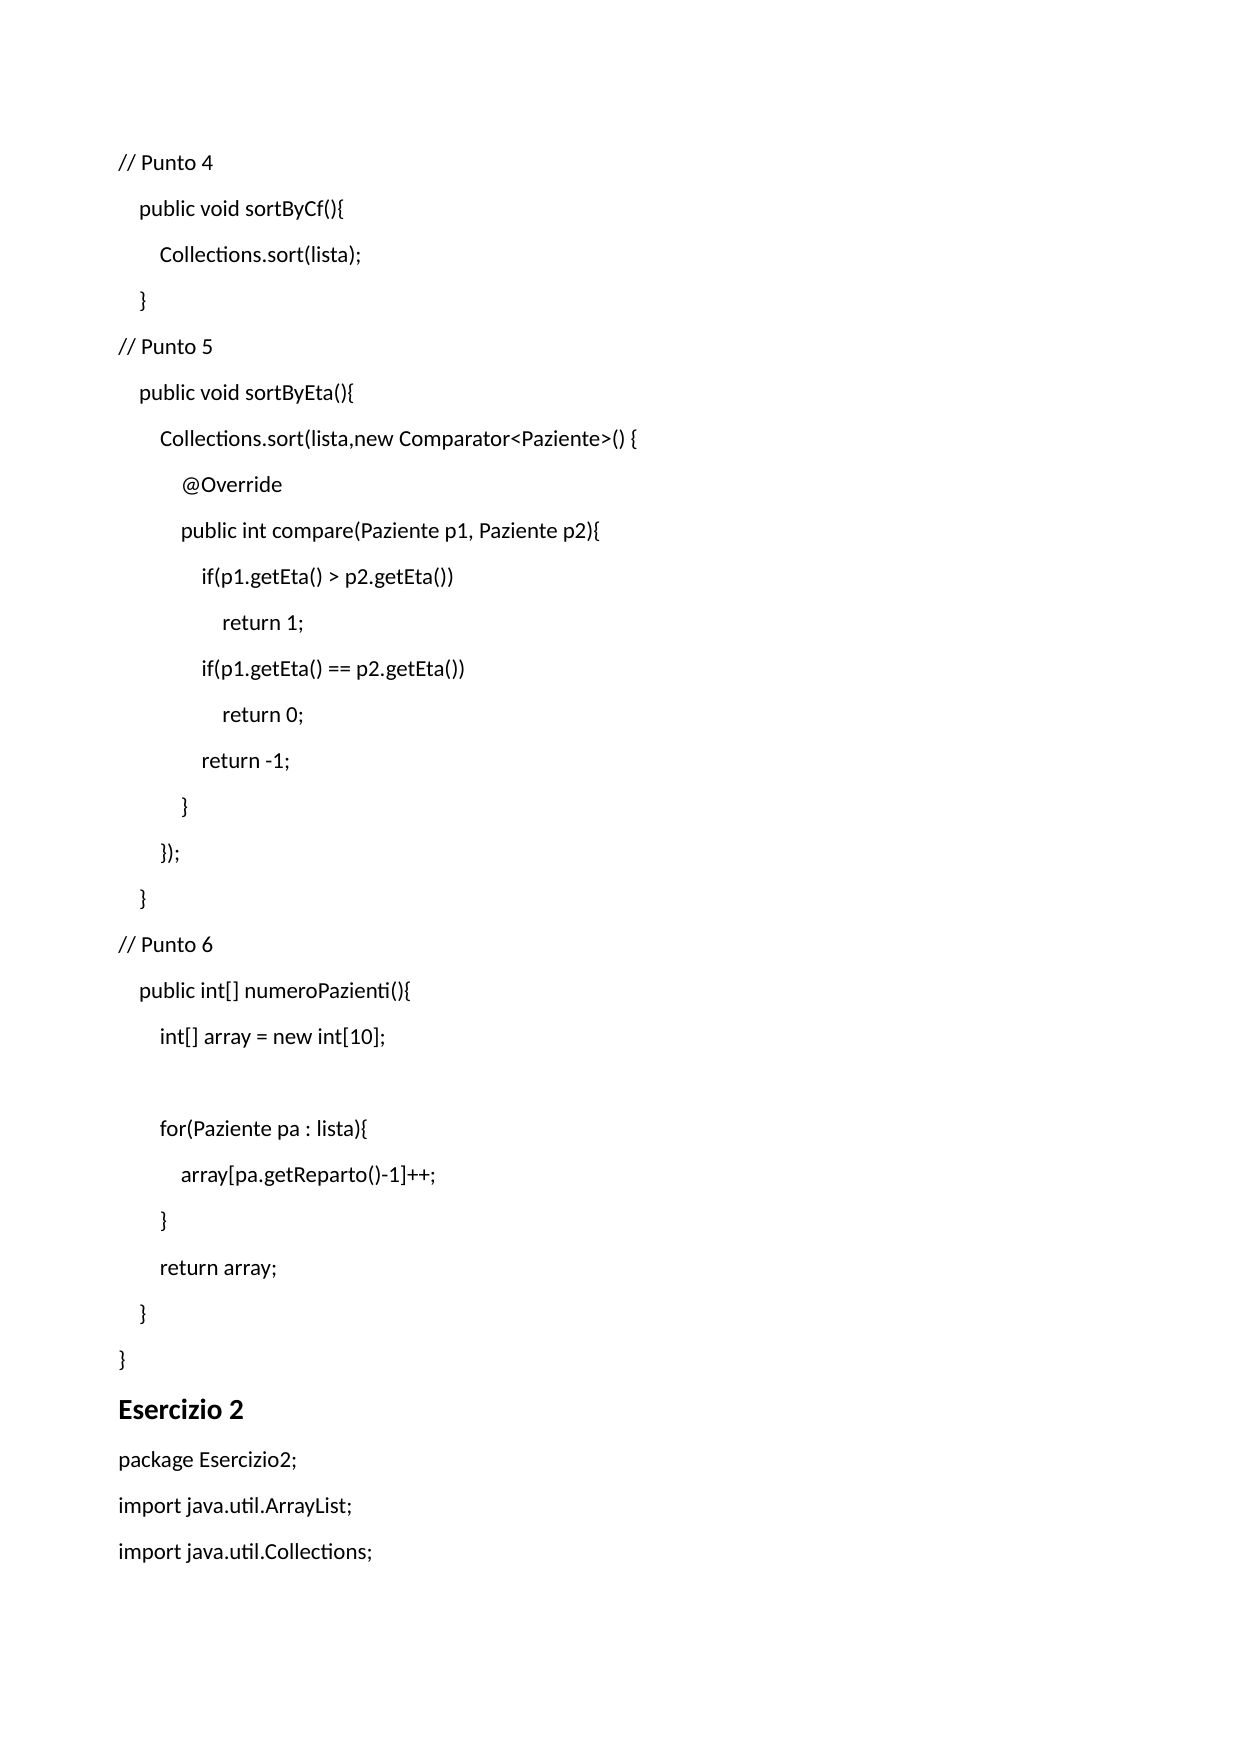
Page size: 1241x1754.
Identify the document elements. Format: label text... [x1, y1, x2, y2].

text package Esercizio2; [118, 1445, 1122, 1473]
text return -1; [118, 746, 1122, 774]
text return 1; [118, 608, 1122, 636]
text int[] array = new int[10]; [118, 1022, 1122, 1050]
text for(Paziente pa : lista){ [118, 1114, 1122, 1142]
text } [118, 1345, 1122, 1373]
text if(p1.getEta() > p2.getEta()) [118, 562, 1122, 590]
text import java.util.ArrayList; [118, 1491, 1122, 1519]
text public int compare(Paziente p1, Paziente p2){ [118, 516, 1122, 544]
text Collections.sort(lista); [118, 240, 1122, 268]
text } [118, 286, 1122, 314]
text } [118, 1207, 1122, 1234]
text Collections.sort(lista,new Comparator<Paziente>() { [118, 424, 1122, 452]
text if(p1.getEta() == p2.getEta()) [118, 654, 1122, 682]
text } [118, 1299, 1122, 1327]
text return 0; [118, 700, 1122, 728]
text // Punto 5 [118, 332, 1122, 360]
text } [118, 884, 1122, 912]
text } [118, 792, 1122, 820]
text public void sortByCf(){ [118, 194, 1122, 222]
text return array; [118, 1253, 1122, 1281]
text import java.util.Collections; [118, 1537, 1122, 1565]
text public int[] numeroPazienti(){ [118, 976, 1122, 1004]
text @Override [118, 470, 1122, 498]
text }); [118, 838, 1122, 866]
text // Punto 4 [118, 148, 1122, 176]
text // Punto 6 [118, 930, 1122, 958]
text public void sortByEta(){ [118, 378, 1122, 406]
text array[pa.getReparto()-1]++; [118, 1161, 1122, 1188]
text Esercizio 2 [118, 1391, 1122, 1426]
